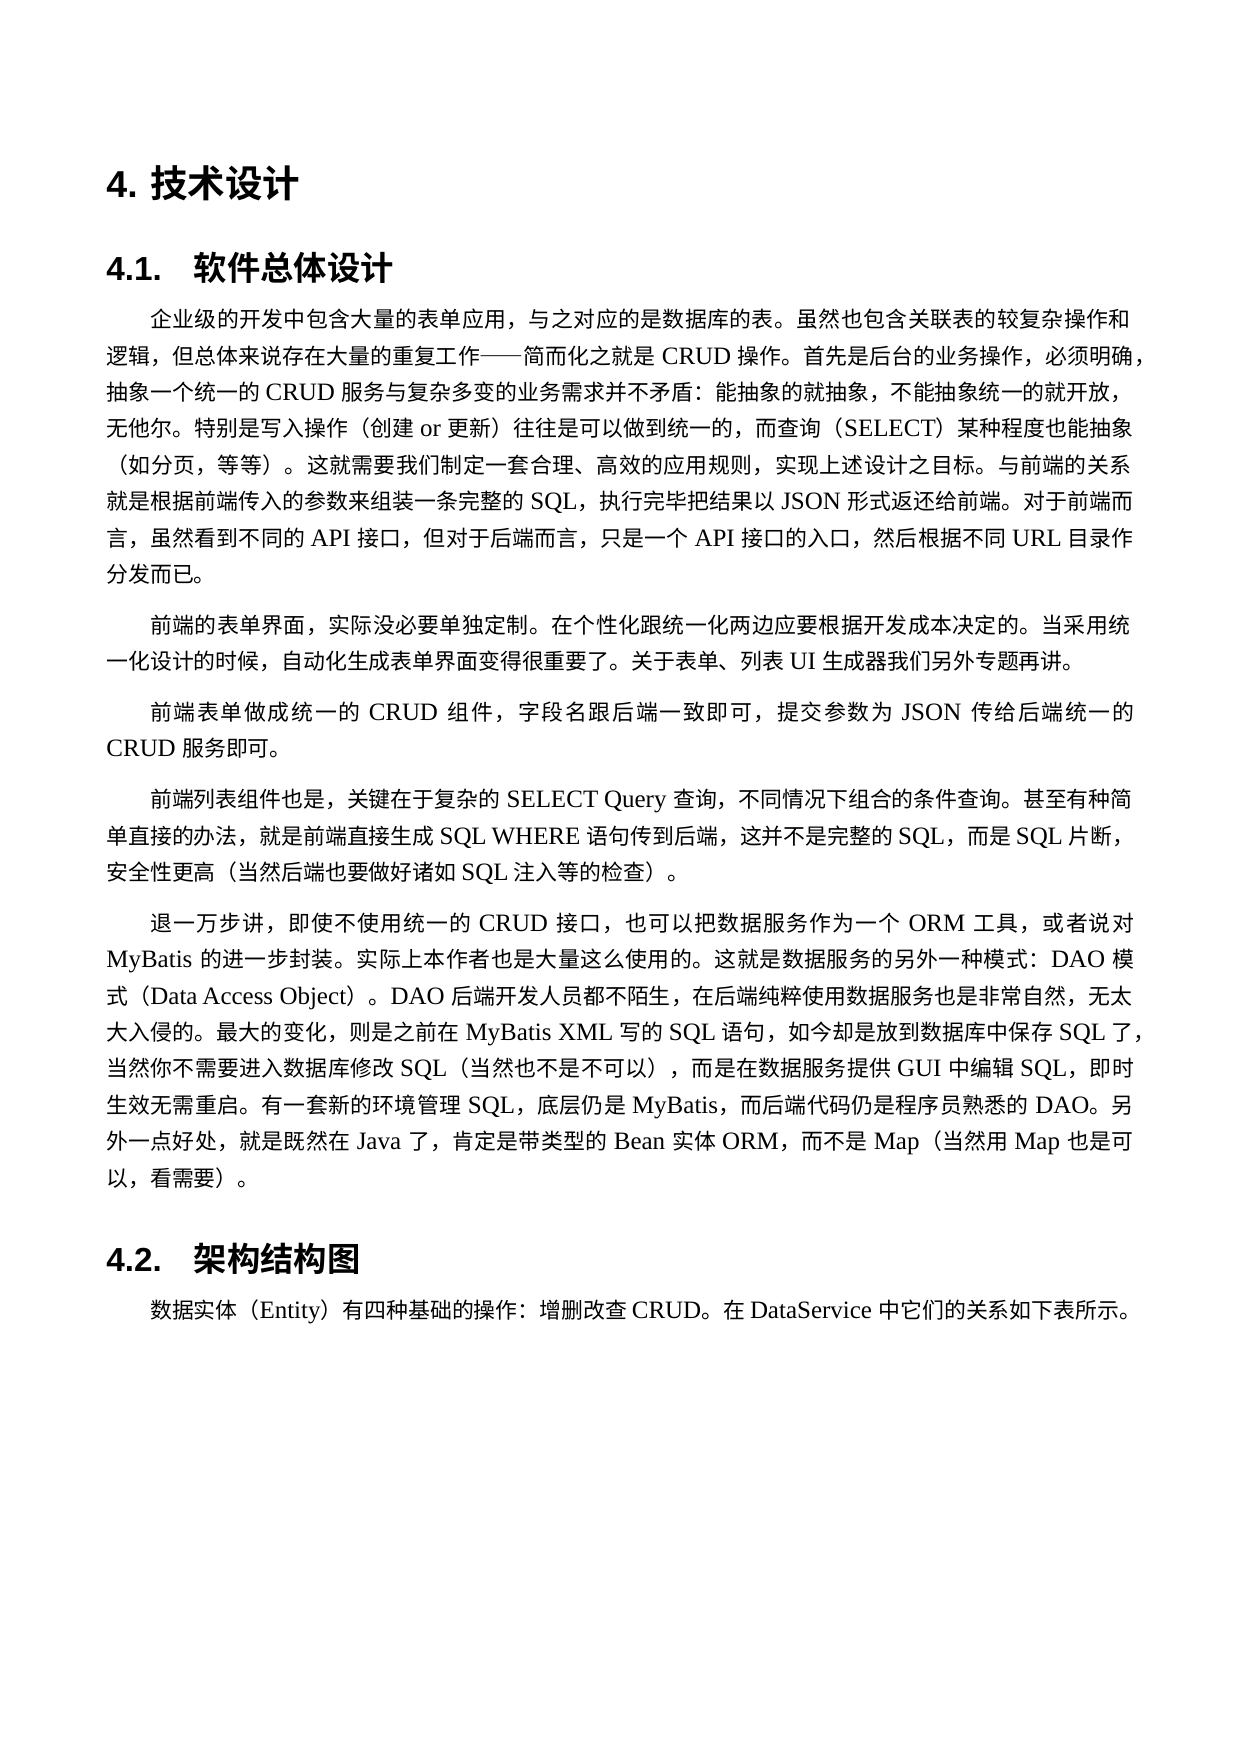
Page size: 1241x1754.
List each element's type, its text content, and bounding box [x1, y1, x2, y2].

subtitle 技术设计 [106, 154, 1134, 208]
text 企业级的开发中包含大量的表单应用，与之对应的是数据库的表。虽然也包含关联表的较复杂操作和逻辑，但总体来说存在大量的重复工作——简而化之就是 CRUD 操作。首先是后台的业务操作，必须明确，抽象一个统一的 CRUD 服务与复杂多变的业务需求并不矛盾：能抽象的就抽象，不能抽象统一的就开放，无他尔。特别是写入操作（创建 or 更新）往往是可以做到统一的，而查询（SELECT）某种程度也能抽象（如分页，等等）。这就需要我们制定一套合理、高效的应用规则，实现上述设计之目标。与前端的关系，就是根据前端传入的参数来组装一条完整的 SQL，执行完毕把结果以 JSON 形式返还给前端。对于前端而言，虽然看到不同的 API 接口，但对于后端而言，只是一个 API 接口的入口，然后根据不同 URL 目录作分发而已。 [106, 302, 1134, 588]
subtitle 软件总体设计 [106, 242, 1134, 290]
subtitle 架构结构图 [106, 1232, 1134, 1281]
text 前端的表单界面，实际没必要单独定制。在个性化跟统一化两边应要根据开发成本决定的。当采用统一化设计的时候，自动化生成表单界面变得很重要了。关于表单、列表 UI 生成器我们另外专题再讲。 [106, 608, 1134, 676]
text 数据实体（Entity）有四种基础的操作：增删改查 CRUD。在 DataService 中它们的关系如下表所示。 [106, 1293, 1134, 1325]
text 前端表单做成统一的 CRUD 组件，字段名跟后端一致即可，提交参数为 JSON 传给后端统一的 CRUD 服务即可。 [106, 695, 1134, 763]
text 前端列表组件也是，关键在于复杂的 SELECT Query 查询，不同情况下组合的条件查询。甚至有种简单直接的办法，就是前端直接生成 SQL WHERE 语句传到后端，这并不是完整的 SQL，而是 SQL 片断，安全性更高（当然后端也要做好诸如 SQL 注入等的检查）。 [106, 782, 1134, 887]
text 退一万步讲，即使不使用统一的 CRUD 接口，也可以把数据服务作为一个 ORM 工具，或者说对 MyBatis 的进一步封装。实际上本作者也是大量这么使用的。这就是数据服务的另外一种模式：DAO 模式（Data Access Object）。DAO 后端开发人员都不陌生，在后端纯粹使用数据服务也是非常自然，无太大入侵的。最大的变化，则是之前在 MyBatis XML 写的 SQL 语句，如今却是放到数据库中保存 SQL 了，当然你不需要进入数据库修改 SQL（当然也不是不可以），而是在数据服务提供 GUI 中编辑 SQL，即时生效无需重启。有一套新的环境管理 SQL，底层仍是 MyBatis，而后端代码仍是程序员熟悉的 DAO。另外一点好处，就是既然在 Java 了，肯定是带类型的 Bean 实体 ORM，而不是 Map（当然用 Map 也是可以，看需要）。 [106, 906, 1134, 1192]
